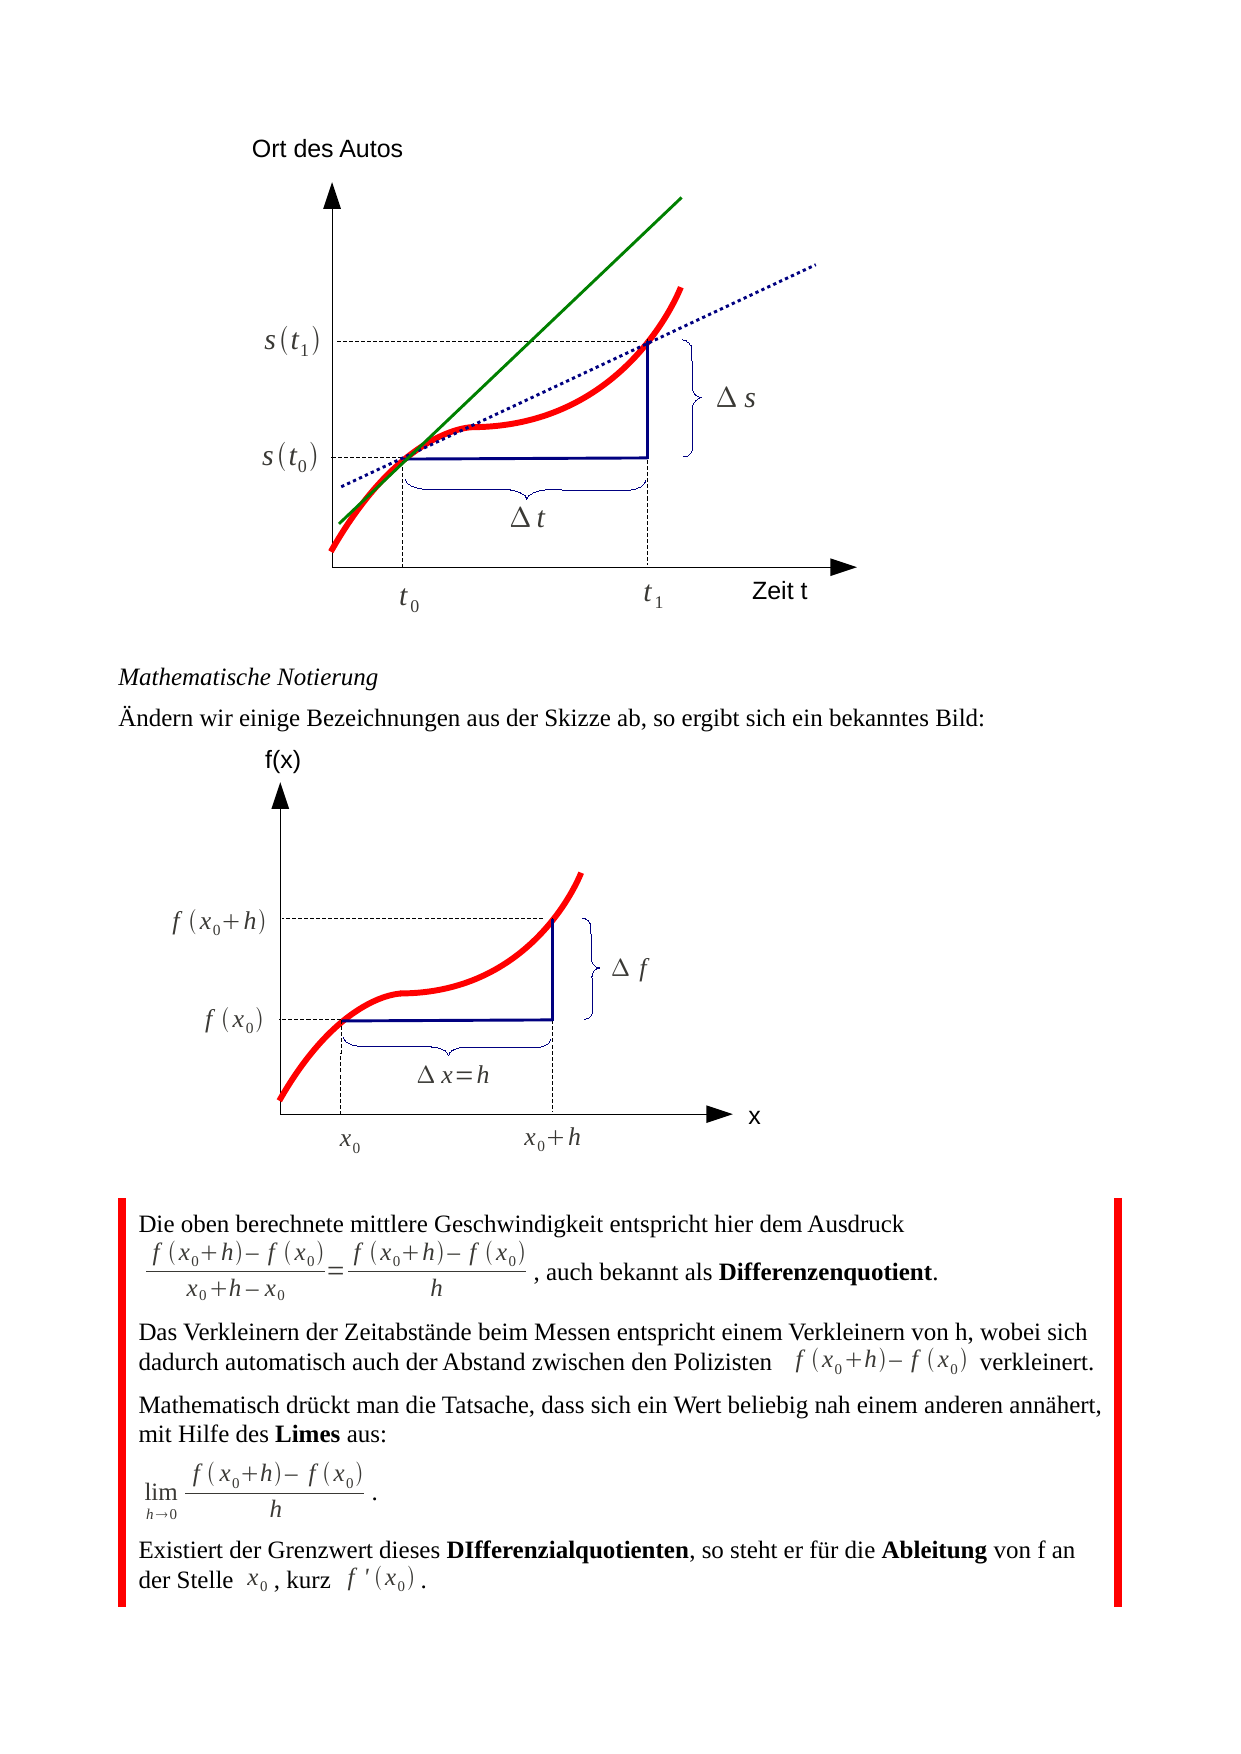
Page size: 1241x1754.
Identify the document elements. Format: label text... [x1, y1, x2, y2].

text Die oben berechnete mittlere Geschwindigkeit entspricht hier dem Ausdruck , auch bekannt als Differenzenquotient. [126, 1198, 1114, 1305]
text Ändern wir einige Bezeichnungen aus der Skizze ab, so ergibt sich ein bekanntes Bild: [118, 703, 1122, 732]
text Existiert der Grenzwert dieses DIfferenzialquotienten, so steht er für die Ableitung von f an der Stelle , kurz . [126, 1523, 1114, 1607]
text . [126, 1448, 1114, 1523]
text Mathematisch drückt man die Tatsache, dass sich ein Wert beliebig nah einem anderen annähert, mit Hilfe des Limes aus: [126, 1378, 1114, 1447]
text Mathematische Notierung [118, 662, 1122, 691]
text Das Verkleinern der Zeitabstände beim Messen entspricht einem Verkleinern von h, wobei sich dadurch automatisch auch der Abstand zwischen den Polizisten verkleinert. [126, 1306, 1114, 1377]
